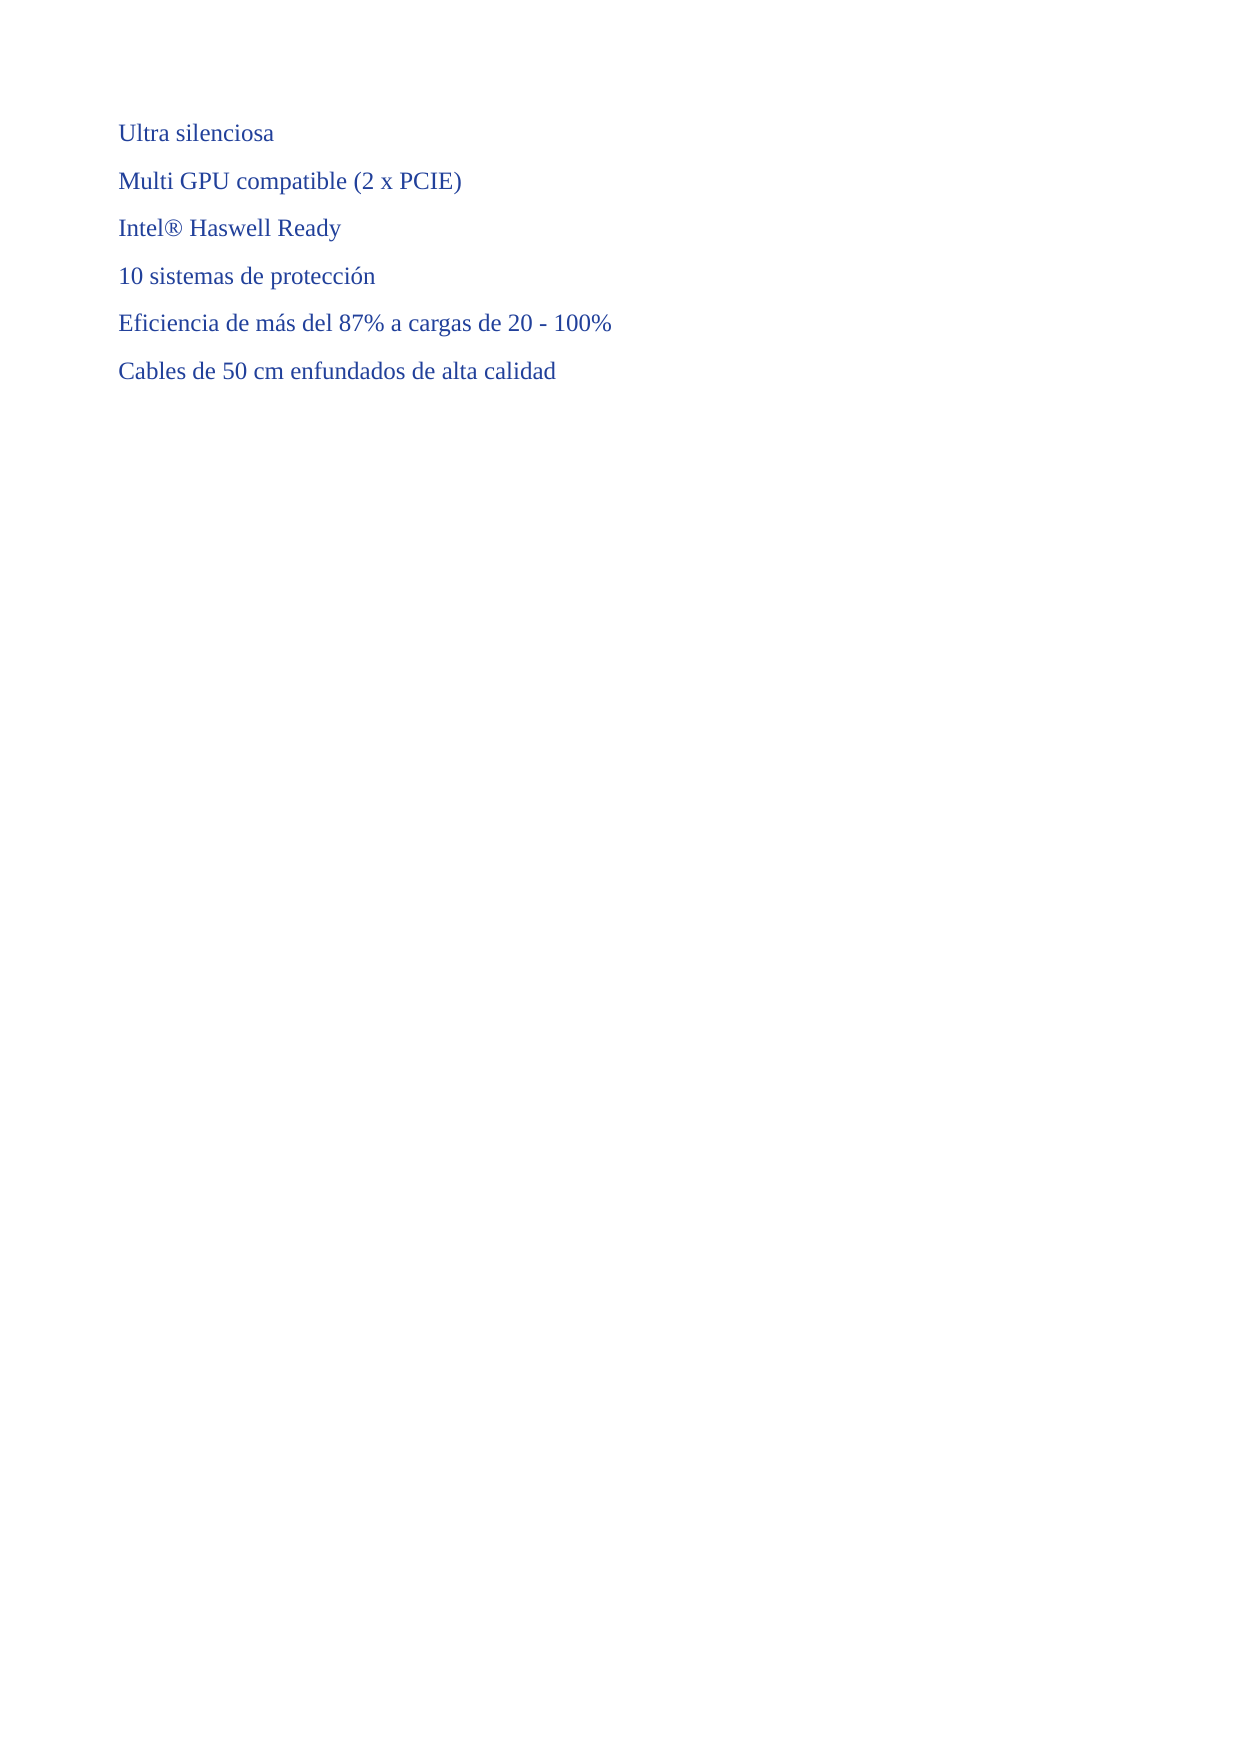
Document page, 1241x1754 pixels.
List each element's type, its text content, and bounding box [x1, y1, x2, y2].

text Multi GPU compatible (2 x PCIE) [118, 166, 1122, 194]
text 10 sistemas de protección [118, 261, 1122, 290]
text Ultra silenciosa [118, 118, 1122, 147]
text Eficiencia de más del 87% a cargas de 20 - 100% [118, 308, 1122, 337]
text Intel® Haswell Ready [118, 213, 1122, 242]
text Cables de 50 cm enfundados de alta calidad [118, 356, 1122, 385]
